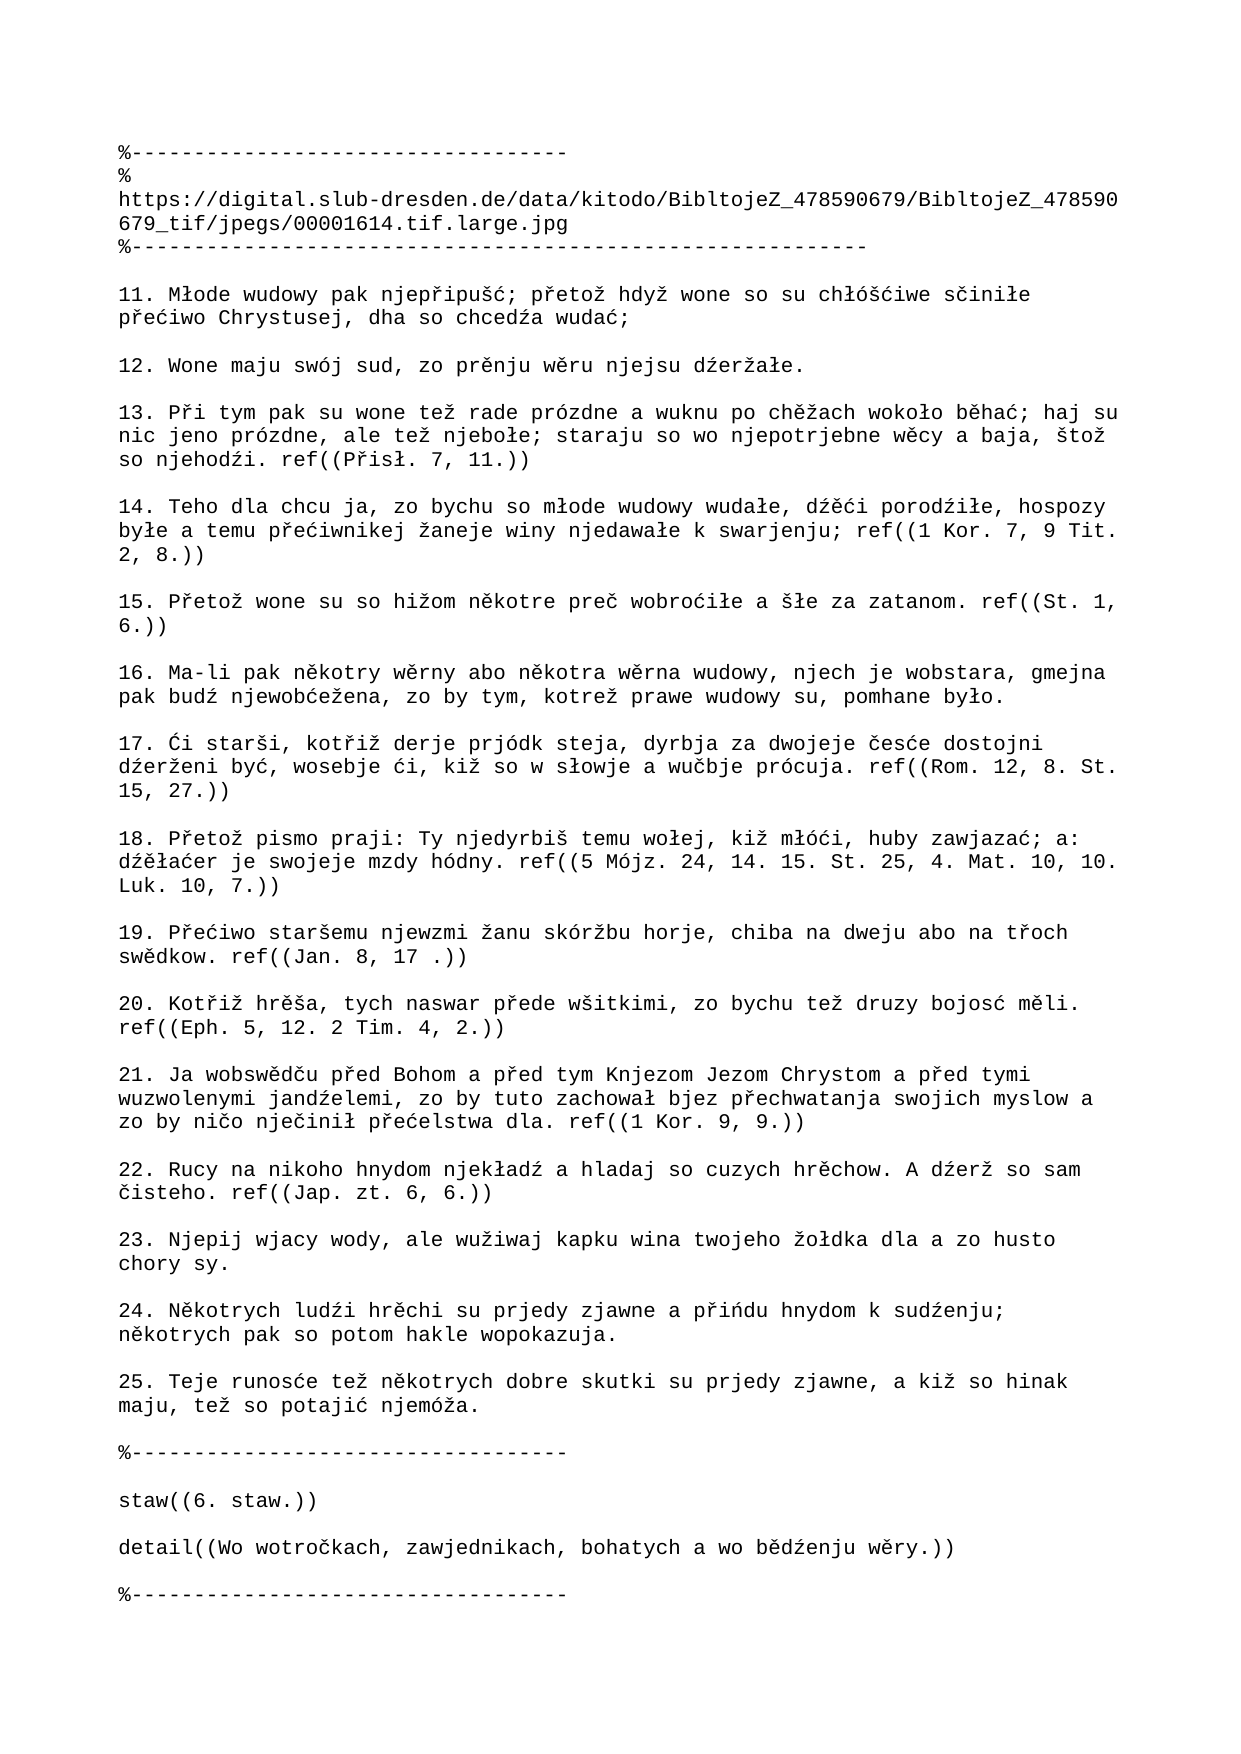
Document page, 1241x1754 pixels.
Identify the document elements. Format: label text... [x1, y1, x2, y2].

text 20. Kotřiž hrěša, tych naswar přede wšitkimi, zo bychu tež druzy bojosć měli. ref((Eph. 5, 12. 2 Tim. 4, 2.)) [118, 993, 1122, 1040]
text 15. Přetož wone su so hižom někotre preč wobroćiłe a šłe za zatanom. ref((St. 1, 6.)) [118, 591, 1122, 638]
text 19. Přećiwo staršemu njewzmi žanu skóržbu horje, chiba na dweju abo na třoch swědkow. ref((Jan. 8, 17 .)) [118, 922, 1122, 969]
text %----------------------------------- [118, 1442, 1122, 1466]
text % https://digital.slub-dresden.de/data/kitodo/BibltojeZ_478590679/BibltojeZ_478590679_tif/jpegs/00001614.tif.large.jpg [118, 165, 1122, 236]
text 24. Někotrych ludźi hrěchi su prjedy zjawne a přińdu hnydom k sudźenju; někotrych pak so potom hakle wopokazuja. [118, 1300, 1122, 1348]
text 14. Teho dla chcu ja, zo bychu so młode wudowy wudałe, dźěći porodźiłe, hospozy byłe a temu přećiwnikej žaneje winy njedawałe k swarjenju; ref((1 Kor. 7, 9 Tit. 2, 8.)) [118, 496, 1122, 567]
text 11. Młode wudowy pak njepřipušć; přetož hdyž wone so su chłóšćiwe sčiniłe přećiwo Chrystusej, dha so chcedźa wudać; [118, 284, 1122, 331]
text 12. Wone maju swój sud, zo prěnju wěru njejsu dźeržałe. [118, 354, 1122, 378]
text 17. Ći starši, kotřiž derje prjódk steja, dyrbja za dwojeje česće dostojni dźerženi być, wosebje ći, kiž so w słowje a wučbje prócuja. ref((Rom. 12, 8. St. 15, 27.)) [118, 733, 1122, 804]
text 18. Přetož pismo praji: Ty njedyrbiš temu wołej, kiž młóći, huby zawjazać; a: dźěłaćer je swojeje mzdy hódny. ref((5 Mójz. 24, 14. 15. St. 25, 4. Mat. 10, 10. Luk. 10, 7.)) [118, 827, 1122, 898]
text %----------------------------------- [118, 142, 1122, 165]
text 25. Teje runosće tež někotrych dobre skutki su prjedy zjawne, a kiž so hinak maju, tež so potajić njemóža. [118, 1371, 1122, 1419]
text 13. Při tym pak su wone tež rade prózdne a wuknu po chěžach wokoło běhać; haj su nic jeno prózdne, ale tež njebołe; staraju so wo njepotrjebne wěcy a baja, štož so njehodźi. ref((Přisł. 7, 11.)) [118, 402, 1122, 473]
text staw((6. staw.)) [118, 1489, 1122, 1513]
text 16. Ma-li pak někotry wěrny abo někotra wěrna wudowy, njech je wobstara, gmejna pak budź njewobćežena, zo by tym, kotrež prawe wudowy su, pomhane było. [118, 662, 1122, 709]
text 21. Ja wobswědču před Bohom a před tym Knjezom Jezom Chrystom a před tymi wuzwolenymi jandźelemi, zo by tuto zachował bjez přechwatanja swojich myslow a zo by ničo nječinił přećelstwa dla. ref((1 Kor. 9, 9.)) [118, 1064, 1122, 1135]
text 22. Rucy na nikoho hnydom njekładź a hladaj so cuzych hrěchow. A dźerž so sam čisteho. ref((Jap. zt. 6, 6.)) [118, 1158, 1122, 1206]
text detail((Wo wotročkach, zawjednikach, bohatych a wo bědźenju wěry.)) [118, 1537, 1122, 1561]
text 23. Njepij wjacy wody, ale wužiwaj kapku wina twojeho žołdka dla a zo husto chory sy. [118, 1229, 1122, 1277]
text %----------------------------------------------------------- [118, 236, 1122, 260]
text %----------------------------------- [118, 1584, 1122, 1608]
